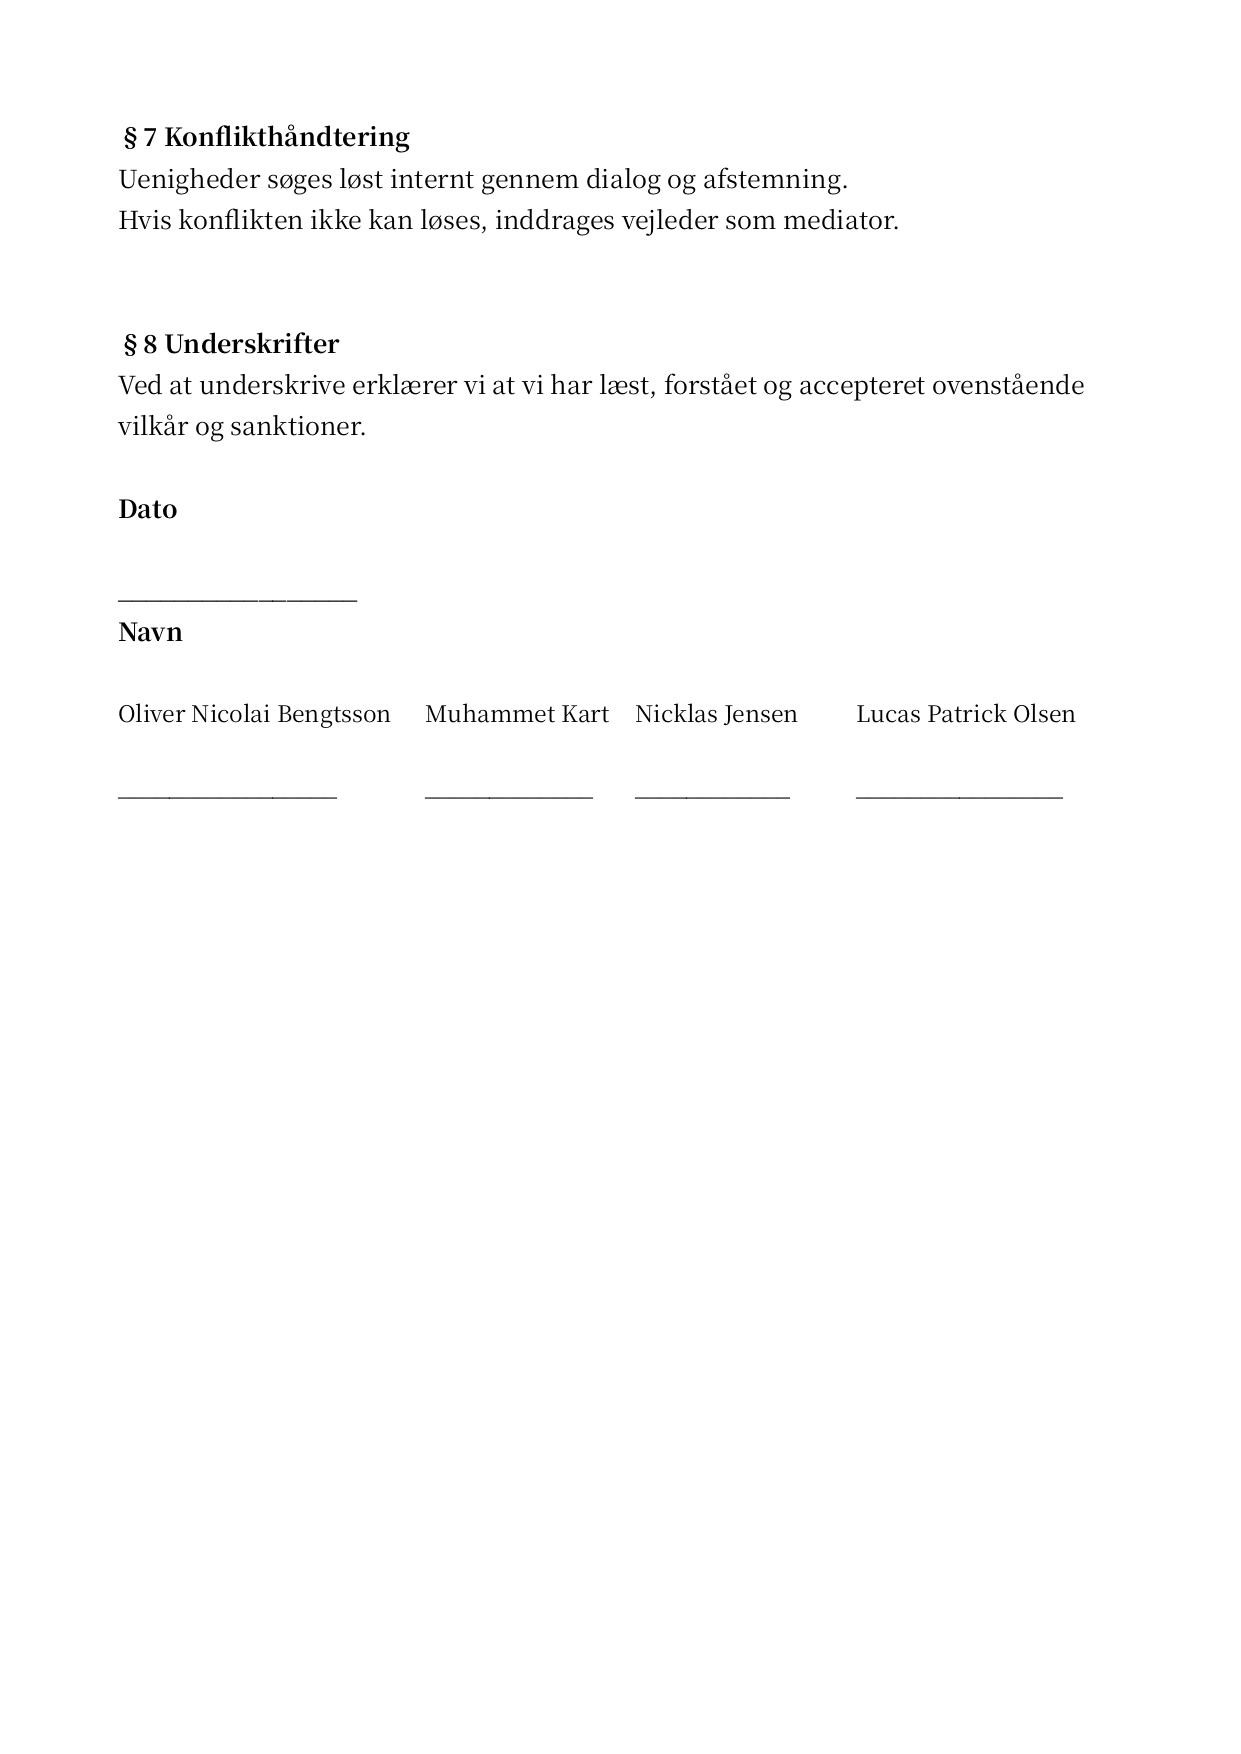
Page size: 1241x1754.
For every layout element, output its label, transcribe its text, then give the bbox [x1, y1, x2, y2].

text Oliver Nicolai Bengtsson Muhammet Kart Nicklas Jensen Lucas Patrick Olsen [118, 696, 1122, 728]
text §8 Underskrifter [118, 324, 1122, 360]
text _________________ [118, 572, 1122, 608]
text Dato [118, 489, 1122, 525]
text Hvis konflikten ikke kan løses, inddrages vejleder som mediator. [118, 201, 1122, 237]
text Navn [118, 613, 1122, 649]
text §7 Konflikthåndtering [118, 118, 1122, 154]
text _________________ _____________ ____________ ________________ [118, 771, 1122, 804]
text Uenigheder søges løst internt gennem dialog og afstemning. [118, 159, 1122, 195]
text Ved at underskrive erklærer vi at vi har læst, forstået og accepteret ovenstående vilkår og sanktioner. [118, 366, 1122, 443]
